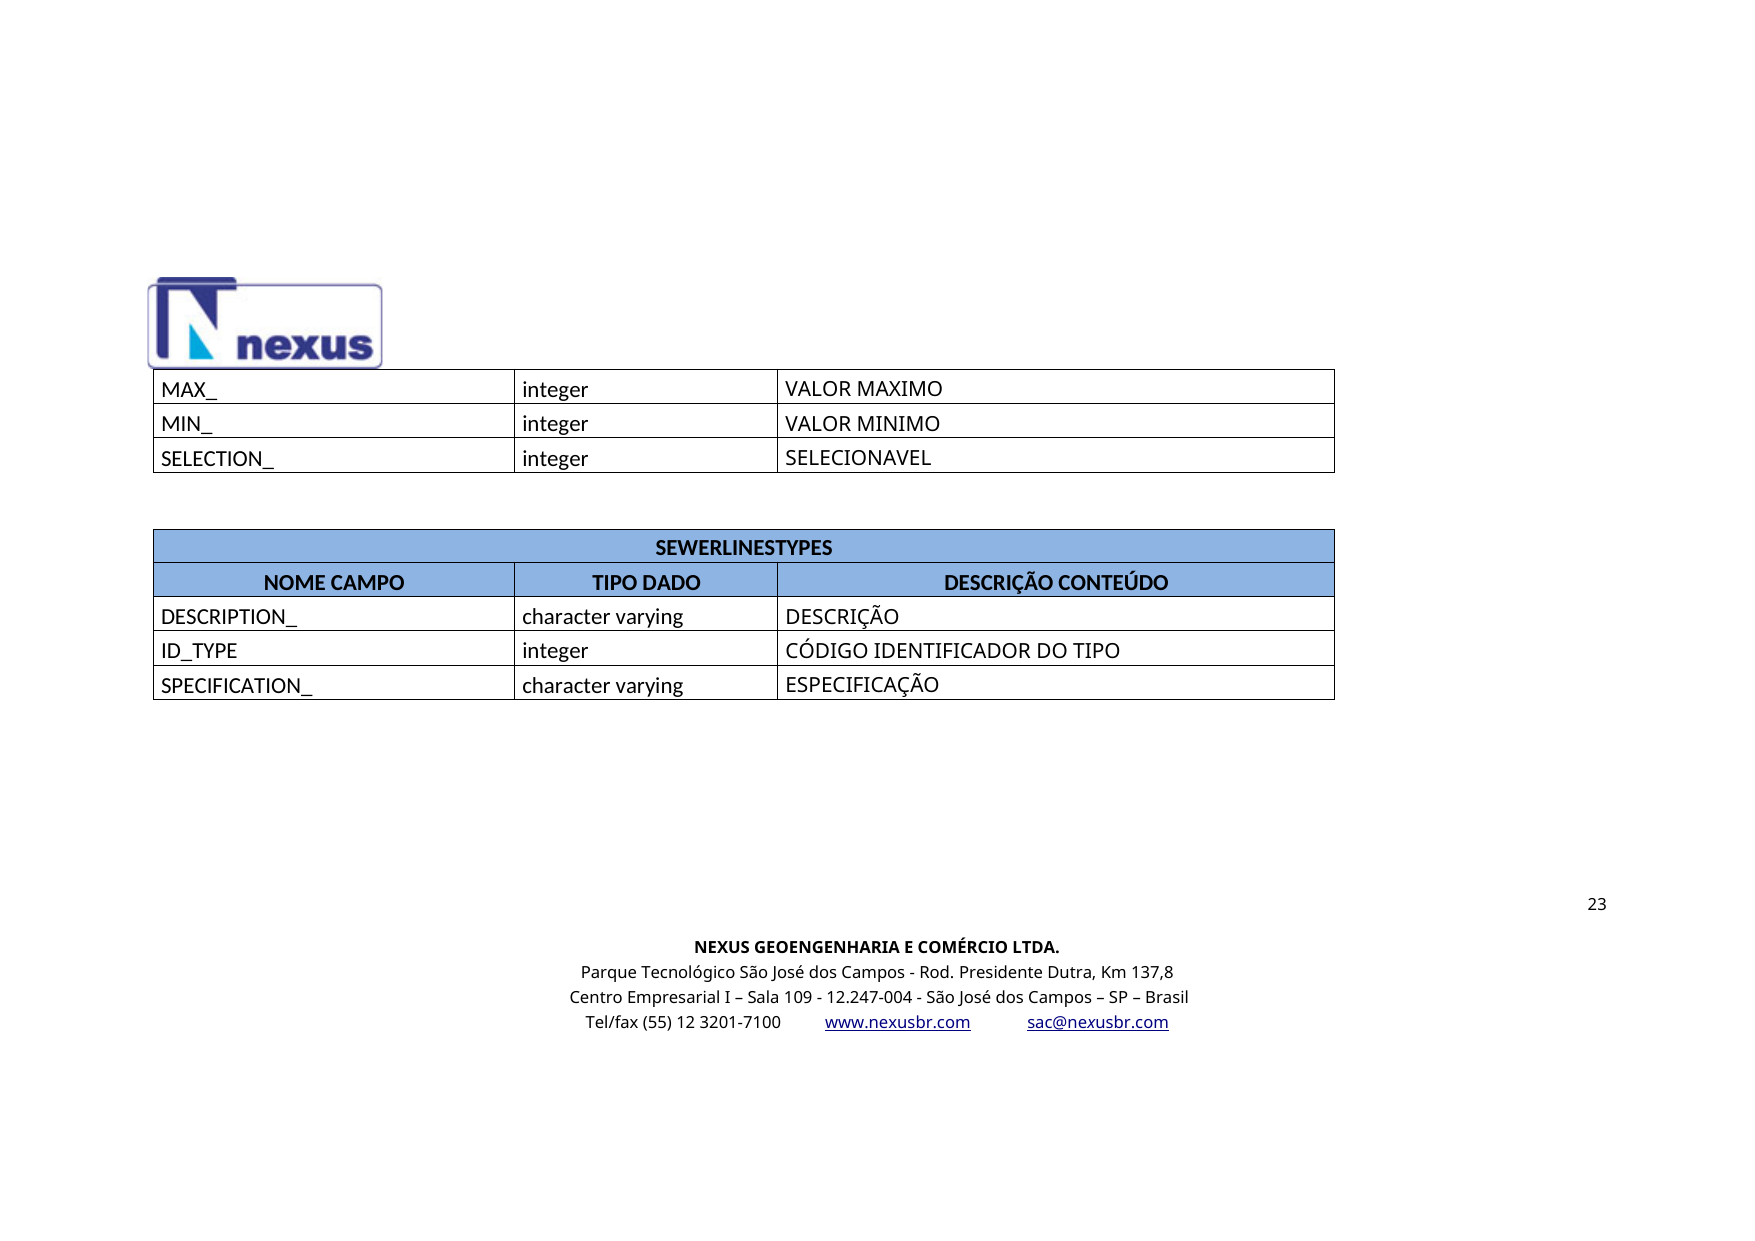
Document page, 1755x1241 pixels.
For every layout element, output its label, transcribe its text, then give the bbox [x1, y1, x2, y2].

table_cell VALOR MINIMO [778, 404, 1334, 437]
table_cell SPECIFICATION_ [154, 666, 514, 699]
table_cell VALOR MAXIMO [778, 370, 1334, 403]
table_cell ESPECIFICAÇÃO [778, 666, 1334, 699]
table_cell SEWERLINESTYPES [154, 530, 1334, 562]
table_cell integer [515, 370, 777, 403]
table_cell MIN_ [154, 404, 514, 437]
table_cell DESCRIPTION_ [154, 597, 514, 630]
table_cell DESCRIÇÃO CONTEÚDO [778, 563, 1334, 596]
table_cell TIPO DADO [515, 563, 777, 596]
table_cell integer [515, 404, 777, 437]
table_cell SELECTION_ [154, 438, 514, 472]
table_cell character varying [515, 666, 777, 699]
table_cell [778, 473, 1335, 529]
table_cell [154, 473, 515, 529]
table_cell integer [515, 438, 777, 472]
table_cell CÓDIGO IDENTIFICADOR DO TIPO [778, 631, 1334, 665]
table_cell DESCRIÇÃO [778, 597, 1334, 630]
table_cell SELECIONAVEL [778, 438, 1334, 472]
table_cell [515, 473, 778, 529]
table_cell ID_TYPE [154, 631, 514, 665]
table_cell NOME CAMPO [154, 563, 514, 596]
table_cell character varying [515, 597, 777, 630]
table_cell integer [515, 631, 777, 665]
table_cell MAX_ [154, 370, 514, 403]
